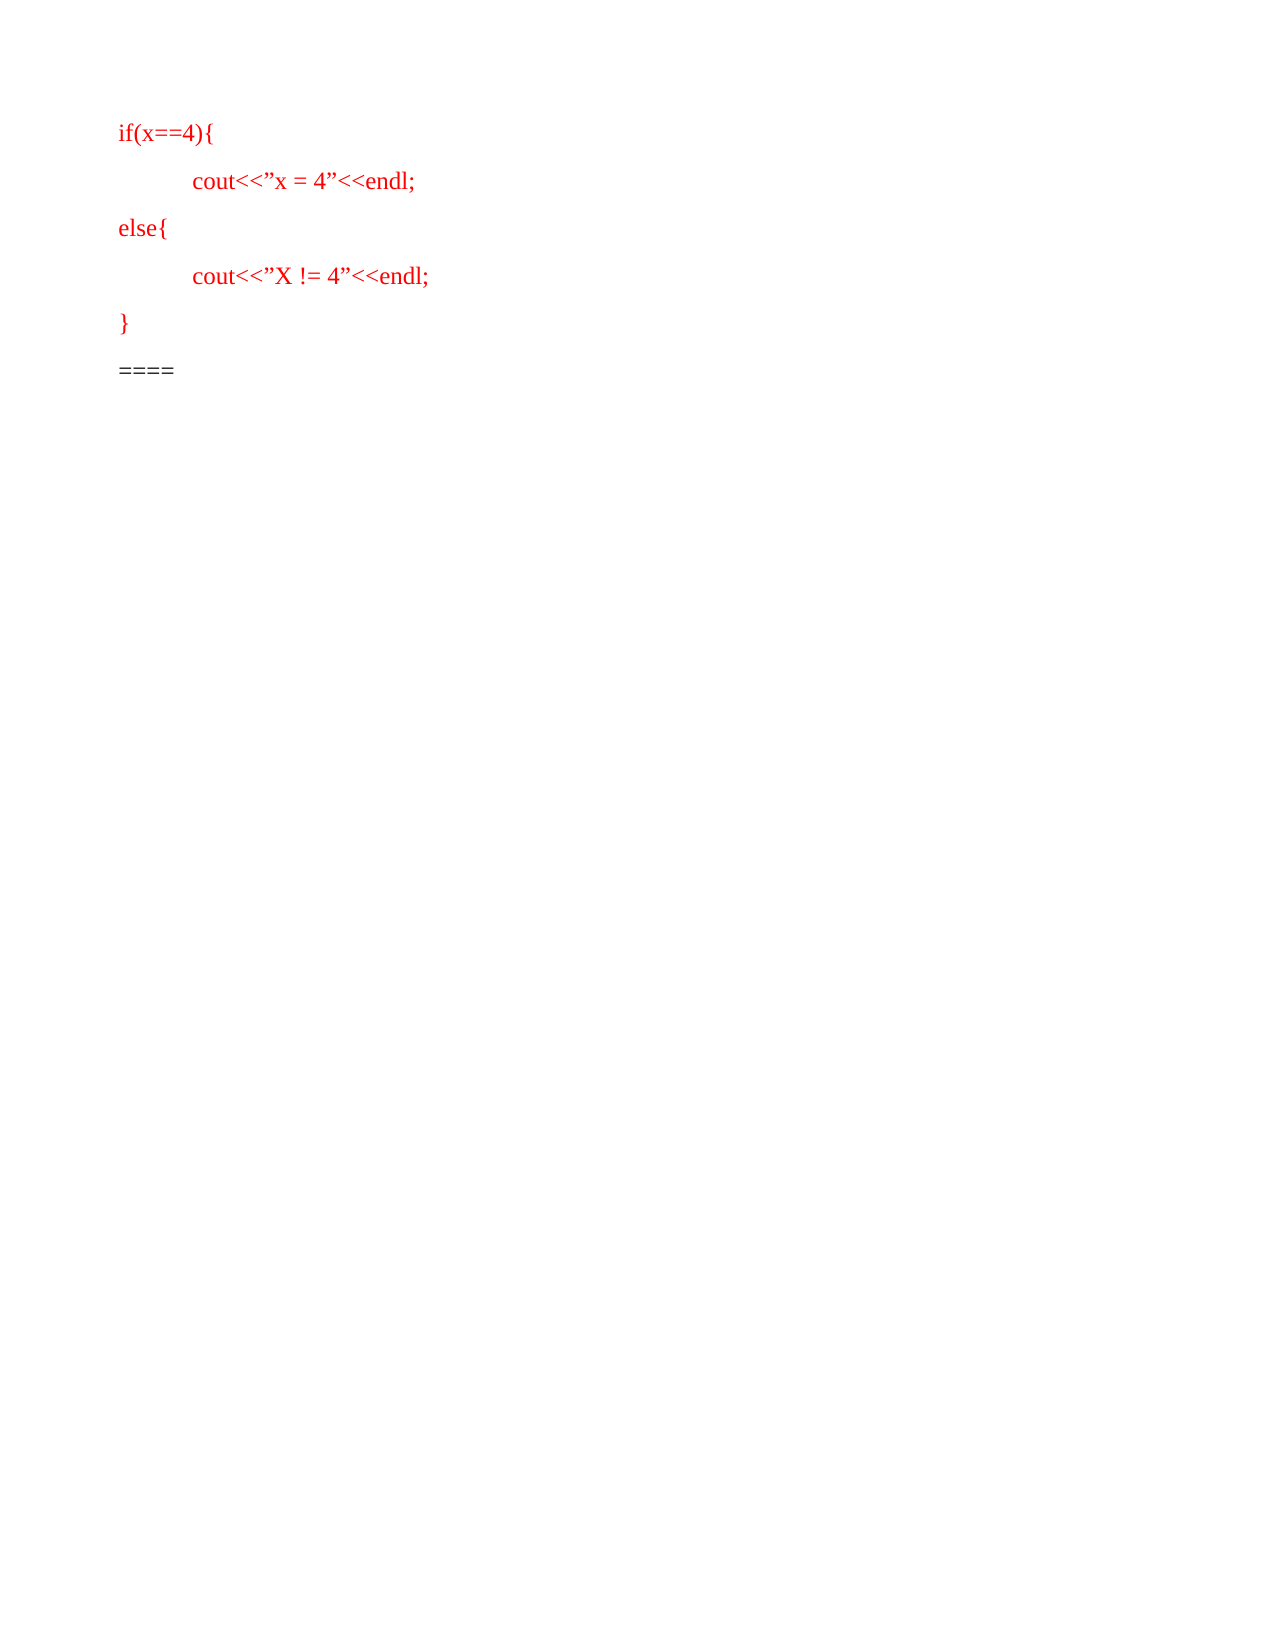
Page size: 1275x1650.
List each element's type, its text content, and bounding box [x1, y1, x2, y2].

text else{ [118, 213, 1157, 242]
text cout<<”X != 4”<<endl; [118, 261, 1157, 290]
text } [118, 308, 1157, 337]
text cout<<”x = 4”<<endl; [118, 166, 1157, 194]
text if(x==4){ [118, 118, 1157, 147]
text ==== [118, 356, 1157, 385]
